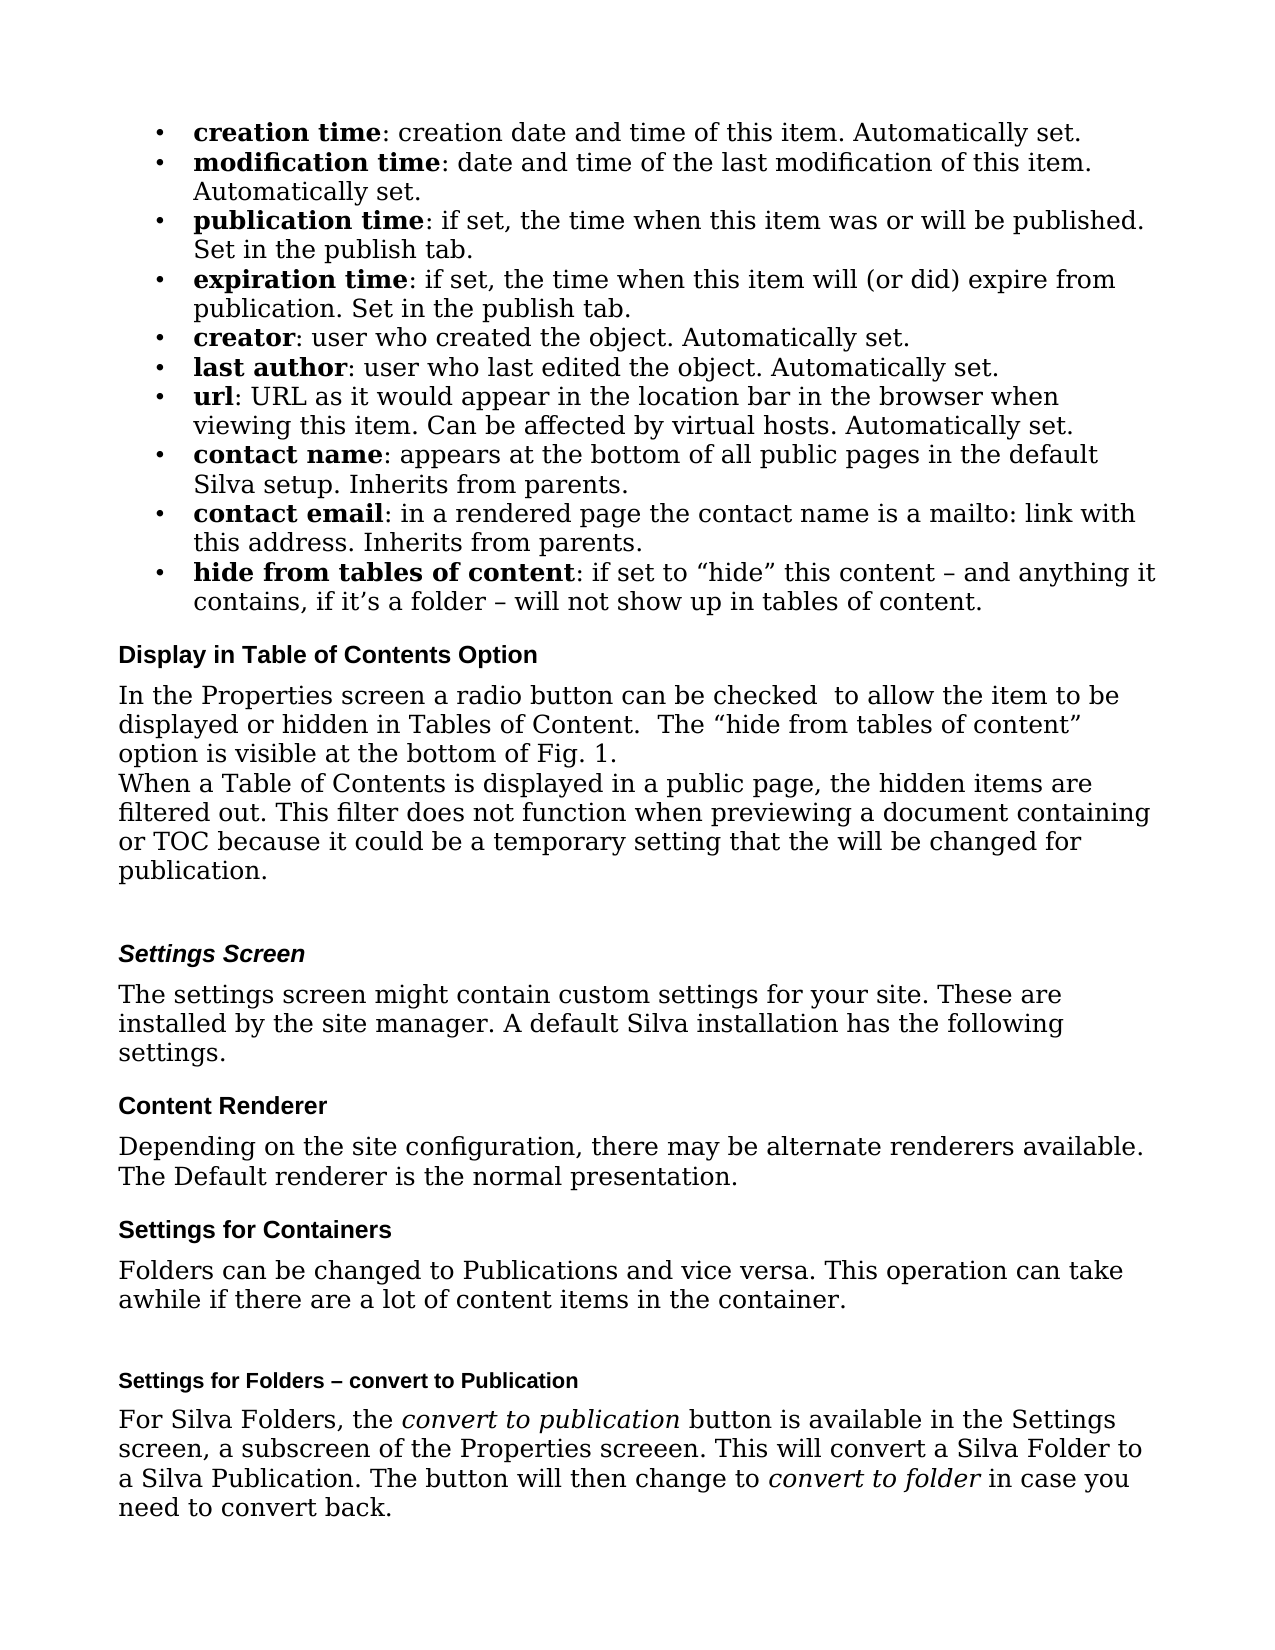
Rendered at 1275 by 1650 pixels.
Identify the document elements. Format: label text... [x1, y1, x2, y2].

text In the Properties screen a radio button can be checked to allow the item to be displayed or hidden in Tables of Content. The “hide from tables of content” option is visible at the bottom of Fig. 1. [118, 681, 1157, 769]
subtitle Settings for Folders – convert to Publication [118, 1368, 1157, 1393]
text Depending on the site configuration, there may be alternate renderers available. The Default renderer is the normal presentation. [118, 1132, 1157, 1191]
list url: URL as it would appear in the location bar in the browser when viewing this item. Can be affected by virtual hosts. Automatically set. [156, 382, 1157, 440]
subtitle Settings for Containers [118, 1216, 1157, 1243]
subtitle Settings Screen [118, 939, 1157, 967]
text Folders can be changed to Publications and vice versa. This operation can take awhile if there are a lot of content items in the container. [118, 1256, 1157, 1343]
text For Silva Folders, the convert to publication button is available in the Settings screen, a subscreen of the Properties screeen. This will convert a Silva Folder to a Silva Publication. The button will then change to convert to folder in case you need to convert back. [118, 1406, 1157, 1522]
text When a Table of Contents is displayed in a public page, the hidden items are filtered out. This filter does not function when previewing a document containing or TOC because it could be a temporary setting that the will be changed for publication. [118, 769, 1157, 914]
list modification time: date and time of the last modification of this item. Automatically set. [156, 147, 1157, 206]
list hide from tables of content: if set to “hide” this content – and anything it contains, if it’s a folder – will not show up in tables of content. [156, 557, 1157, 616]
list last author: user who last edited the object. Automatically set. [156, 352, 1157, 382]
list creation time: creation date and time of this item. Automatically set. [156, 118, 1157, 147]
subtitle Display in Table of Contents Option [118, 641, 1157, 669]
list expiration time: if set, the time when this item will (or did) expire from publication. Set in the publish tab. [156, 264, 1157, 323]
text The settings screen might contain custom settings for your site. These are installed by the site manager. A default Silva installation has the following settings. [118, 980, 1157, 1067]
list contact name: appears at the bottom of all public pages in the default Silva setup. Inherits from parents. [156, 440, 1157, 499]
list contact email: in a rendered page the contact name is a mailto: link with this address. Inherits from parents. [156, 499, 1157, 557]
list publication time: if set, the time when this item was or will be published. Set in the publish tab. [156, 206, 1157, 264]
list creator: user who created the object. Automatically set. [156, 323, 1157, 352]
subtitle Content Renderer [118, 1092, 1157, 1120]
